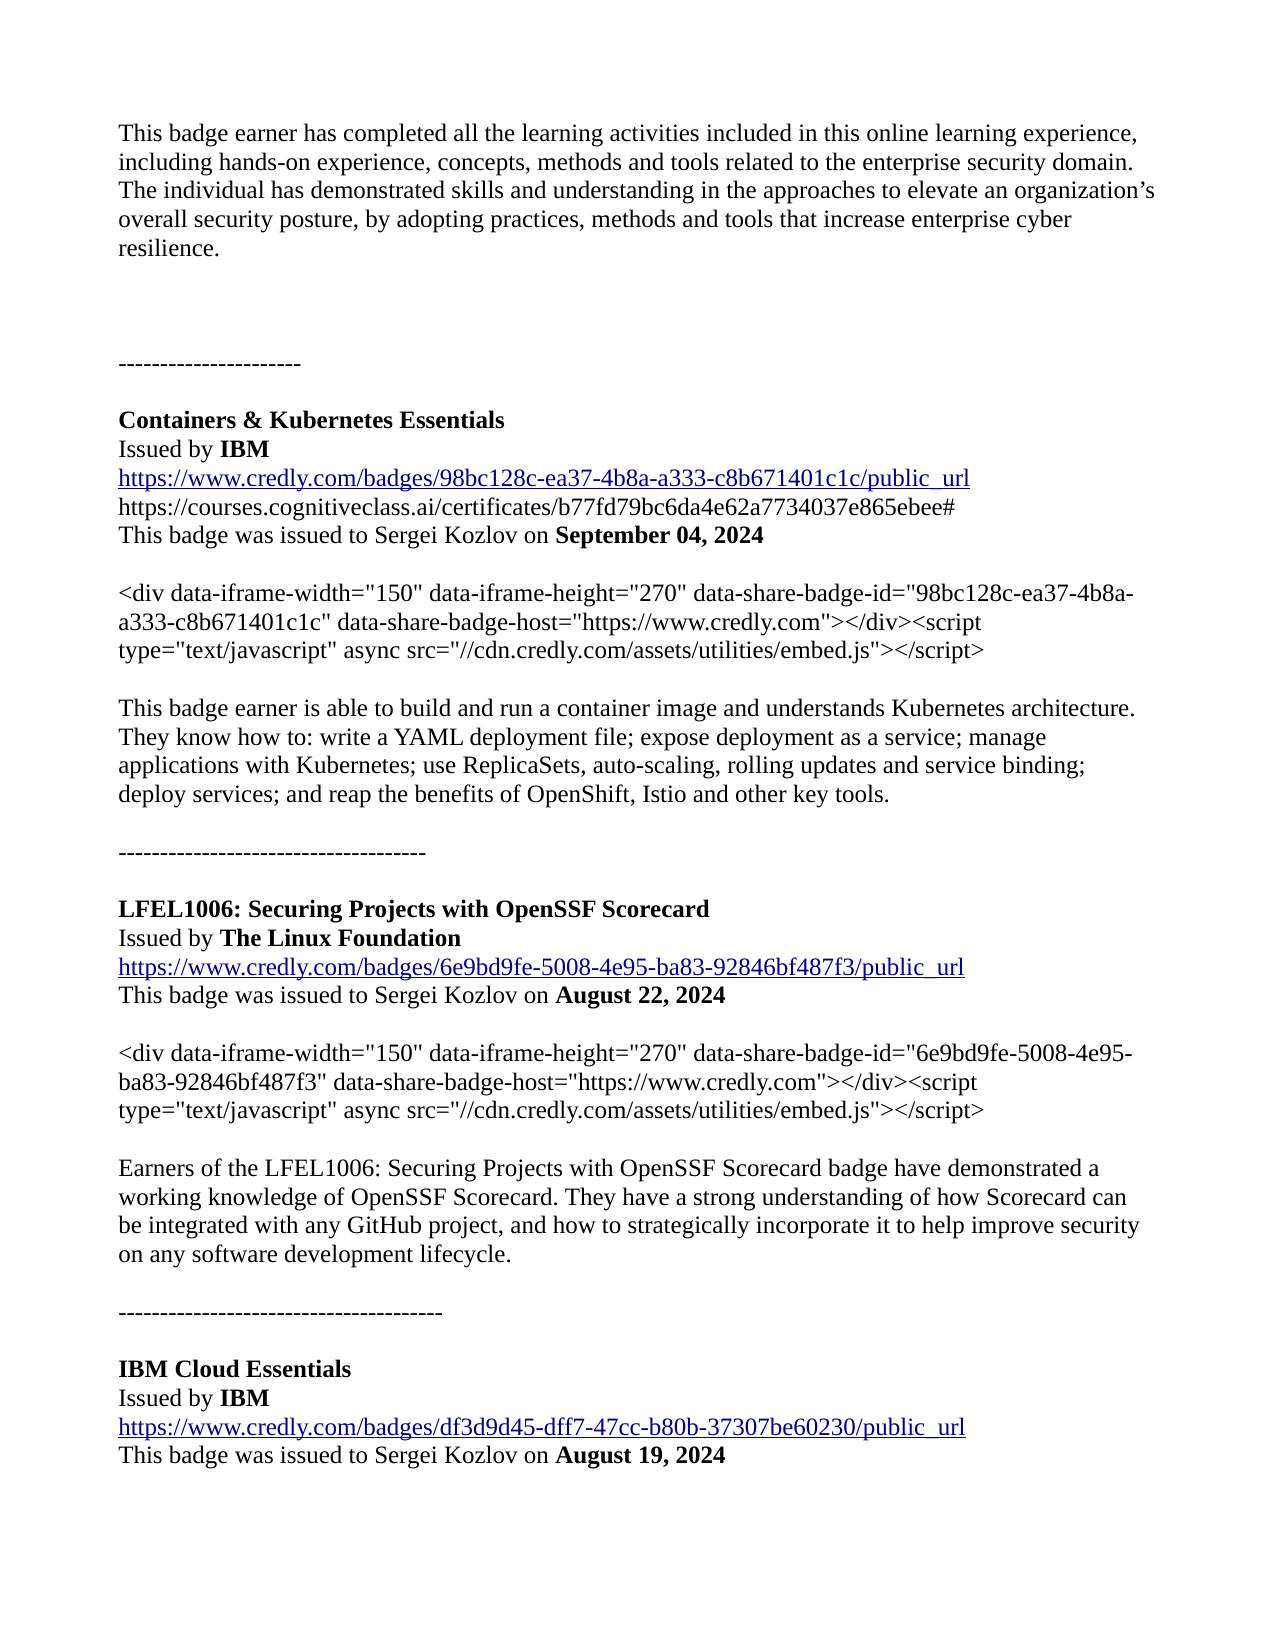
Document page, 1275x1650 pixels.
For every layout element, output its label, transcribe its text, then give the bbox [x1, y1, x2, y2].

text https://www.credly.com/badges/98bc128c-ea37-4b8a-a333-c8b671401c1c/public_url [118, 463, 1157, 492]
text Issued by IBM [118, 434, 1157, 463]
text Earners of the LFEL1006: Securing Projects with OpenSSF Scorecard badge have demonstrated a working knowledge of OpenSSF Scorecard. They have a strong understanding of how Scorecard can be integrated with any GitHub project, and how to strategically incorporate it to help improve security on any software development lifecycle. [118, 1153, 1157, 1268]
text This badge was issued to Sergei Kozlov on September 04, 2024 [118, 521, 1157, 549]
text <div data-iframe-width="150" data-iframe-height="270" data-share-badge-id="98bc128c-ea37-4b8a-a333-c8b671401c1c" data-share-badge-host="https://www.credly.com"></div><script type="text/javascript" async src="//cdn.credly.com/assets/utilities/embed.js"></script> [118, 578, 1157, 664]
text https://www.credly.com/badges/6e9bd9fe-5008-4e95-ba83-92846bf487f3/public_url [118, 952, 1157, 981]
text Issued by The Linux Foundation [118, 923, 1157, 952]
text Issued by IBM [118, 1383, 1157, 1412]
text ------------------------------------- [118, 837, 1157, 866]
text This badge was issued to Sergei Kozlov on August 19, 2024 [118, 1441, 1157, 1469]
text IBM Cloud Essentials [118, 1354, 1157, 1383]
text This badge was issued to Sergei Kozlov on August 22, 2024 [118, 981, 1157, 1009]
text This badge earner has completed all the learning activities included in this online learning experience, including hands-on experience, concepts, methods and tools related to the enterprise security domain. The individual has demonstrated skills and understanding in the approaches to elevate an organization’s overall security posture, by adopting practices, methods and tools that increase enterprise cyber resilience. [118, 118, 1157, 262]
text --------------------------------------- [118, 1297, 1157, 1326]
text Containers & Kubernetes Essentials [118, 406, 1157, 434]
text https://courses.cognitiveclass.ai/certificates/b77fd79bc6da4e62a7734037e865ebee# [118, 492, 1157, 521]
text https://www.credly.com/badges/df3d9d45-dff7-47cc-b80b-37307be60230/public_url [118, 1412, 1157, 1441]
text ---------------------- [118, 348, 1157, 377]
text This badge earner is able to build and run a container image and understands Kubernetes architecture. They know how to: write a YAML deployment file; expose deployment as a service; manage applications with Kubernetes; use ReplicaSets, auto-scaling, rolling updates and service binding; deploy services; and reap the benefits of OpenShift, Istio and other key tools. [118, 693, 1157, 808]
text LFEL1006: Securing Projects with OpenSSF Scorecard [118, 894, 1157, 923]
text <div data-iframe-width="150" data-iframe-height="270" data-share-badge-id="6e9bd9fe-5008-4e95-ba83-92846bf487f3" data-share-badge-host="https://www.credly.com"></div><script type="text/javascript" async src="//cdn.credly.com/assets/utilities/embed.js"></script> [118, 1038, 1157, 1124]
